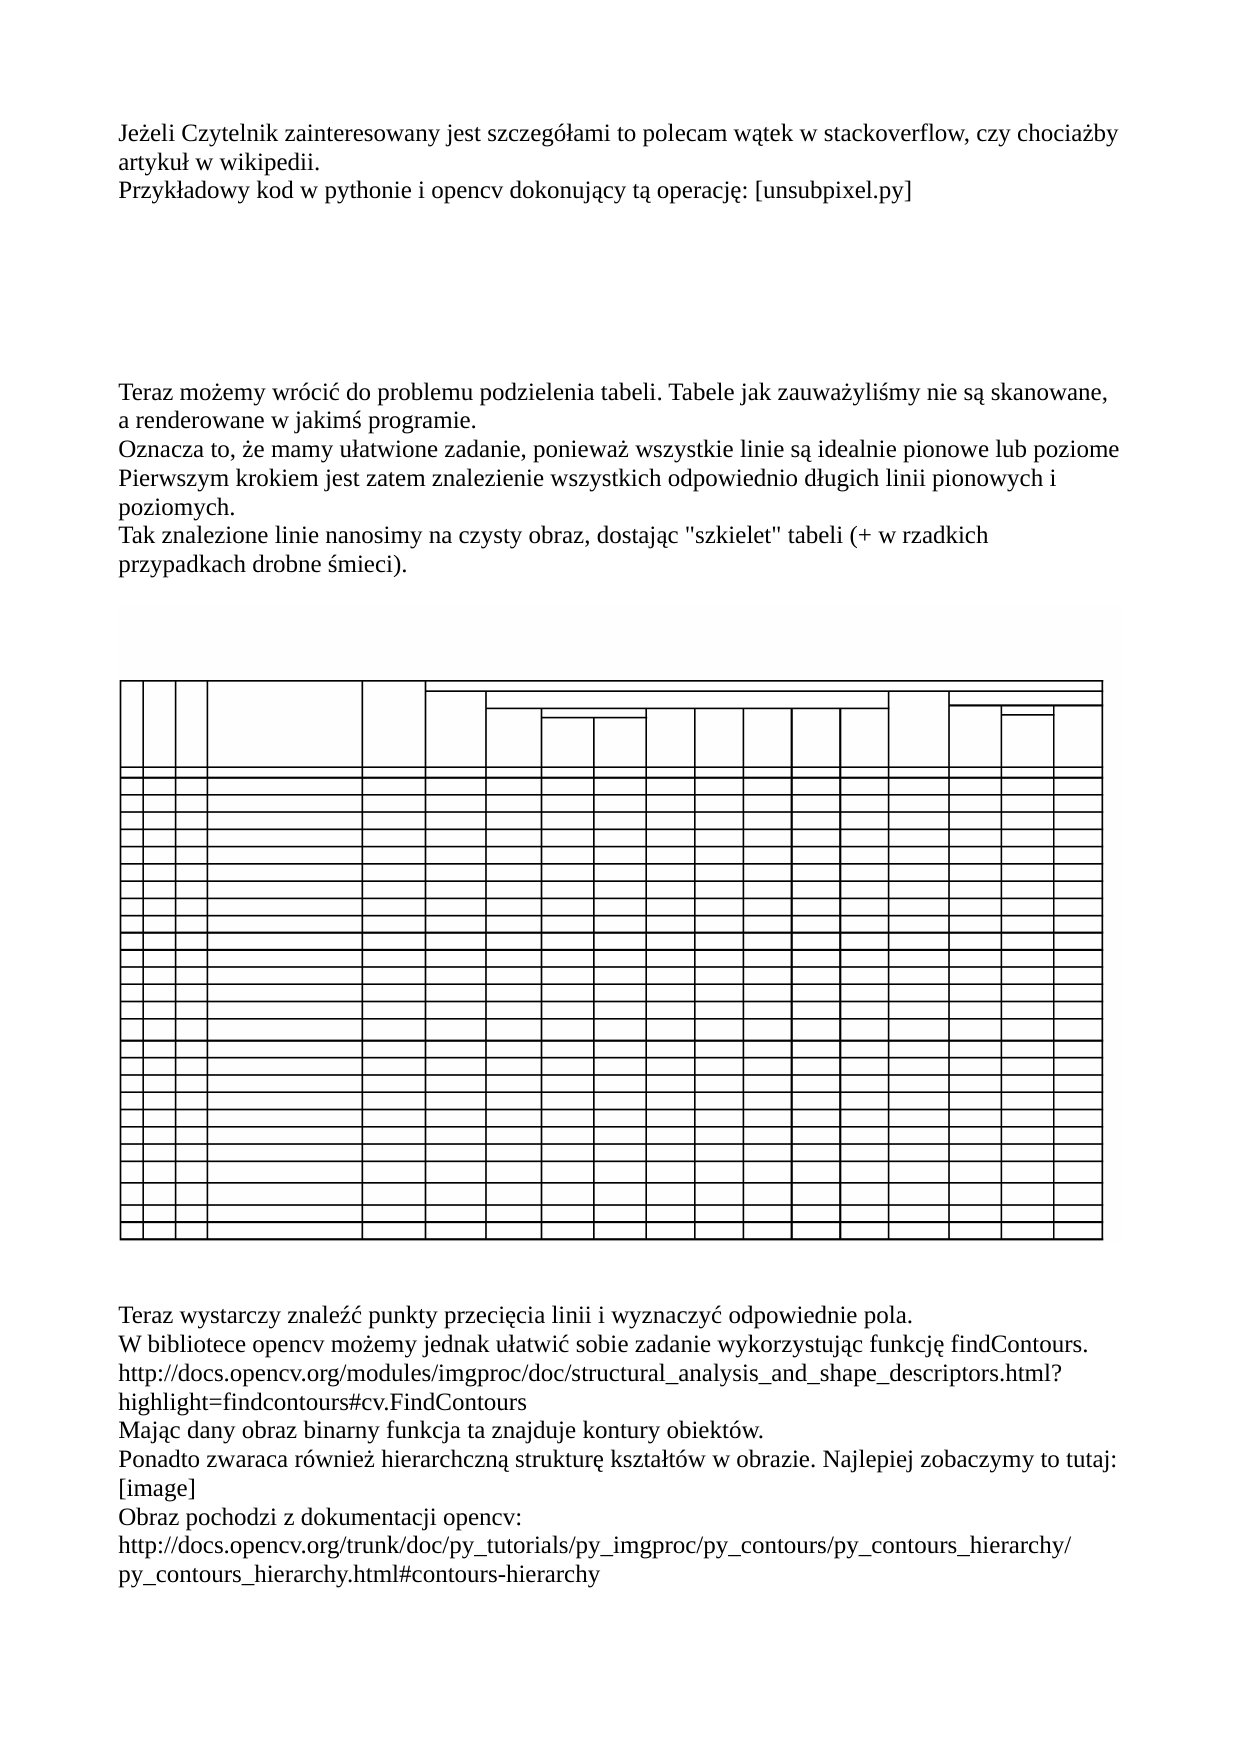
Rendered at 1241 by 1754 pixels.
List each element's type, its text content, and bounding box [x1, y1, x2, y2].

text Mając dany obraz binarny funkcja ta znajduje kontury obiektów. [118, 1416, 1122, 1444]
text http://docs.opencv.org/trunk/doc/py_tutorials/py_imgproc/py_contours/py_contours_hierarchy/py_contours_hierarchy.html#contours-hierarchy [118, 1531, 1122, 1588]
text Obraz pochodzi z dokumentacji opencv: [118, 1502, 1122, 1531]
text Pierwszym krokiem jest zatem znalezienie wszystkich odpowiednio długich linii pionowych i poziomych. [118, 463, 1122, 521]
text http://docs.opencv.org/modules/imgproc/doc/structural_analysis_and_shape_descriptors.html?highlight=findcontours#cv.FindContours [118, 1358, 1122, 1416]
picture [118, 606, 1123, 1243]
text Oznacza to, że mamy ułatwione zadanie, ponieważ wszystkie linie są idealnie pionowe lub poziome [118, 434, 1122, 463]
text [image] [118, 1473, 1122, 1502]
text Jeżeli Czytelnik zainteresowany jest szczegółami to polecam wątek w stackoverflow, czy chociażby artykuł w wikipedii. [118, 118, 1122, 176]
text Przykładowy kod w pythonie i opencv dokonujący tą operację: [unsubpixel.py] [118, 176, 1122, 204]
text Teraz możemy wrócić do problemu podzielenia tabeli. Tabele jak zauważyliśmy nie są skanowane, a renderowane w jakimś programie. [118, 377, 1122, 434]
text Ponadto zwaraca również hierarchczną strukturę kształtów w obrazie. Najlepiej zobaczymy to tutaj: [118, 1444, 1122, 1473]
text Teraz wystarczy znaleźć punkty przecięcia linii i wyznaczyć odpowiednie pola. [118, 1301, 1122, 1329]
text Tak znalezione linie nanosimy na czysty obraz, dostając "szkielet" tabeli (+ w rzadkich przypadkach drobne śmieci). [118, 521, 1122, 578]
text W bibliotece opencv możemy jednak ułatwić sobie zadanie wykorzystując funkcję findContours. [118, 1329, 1122, 1358]
